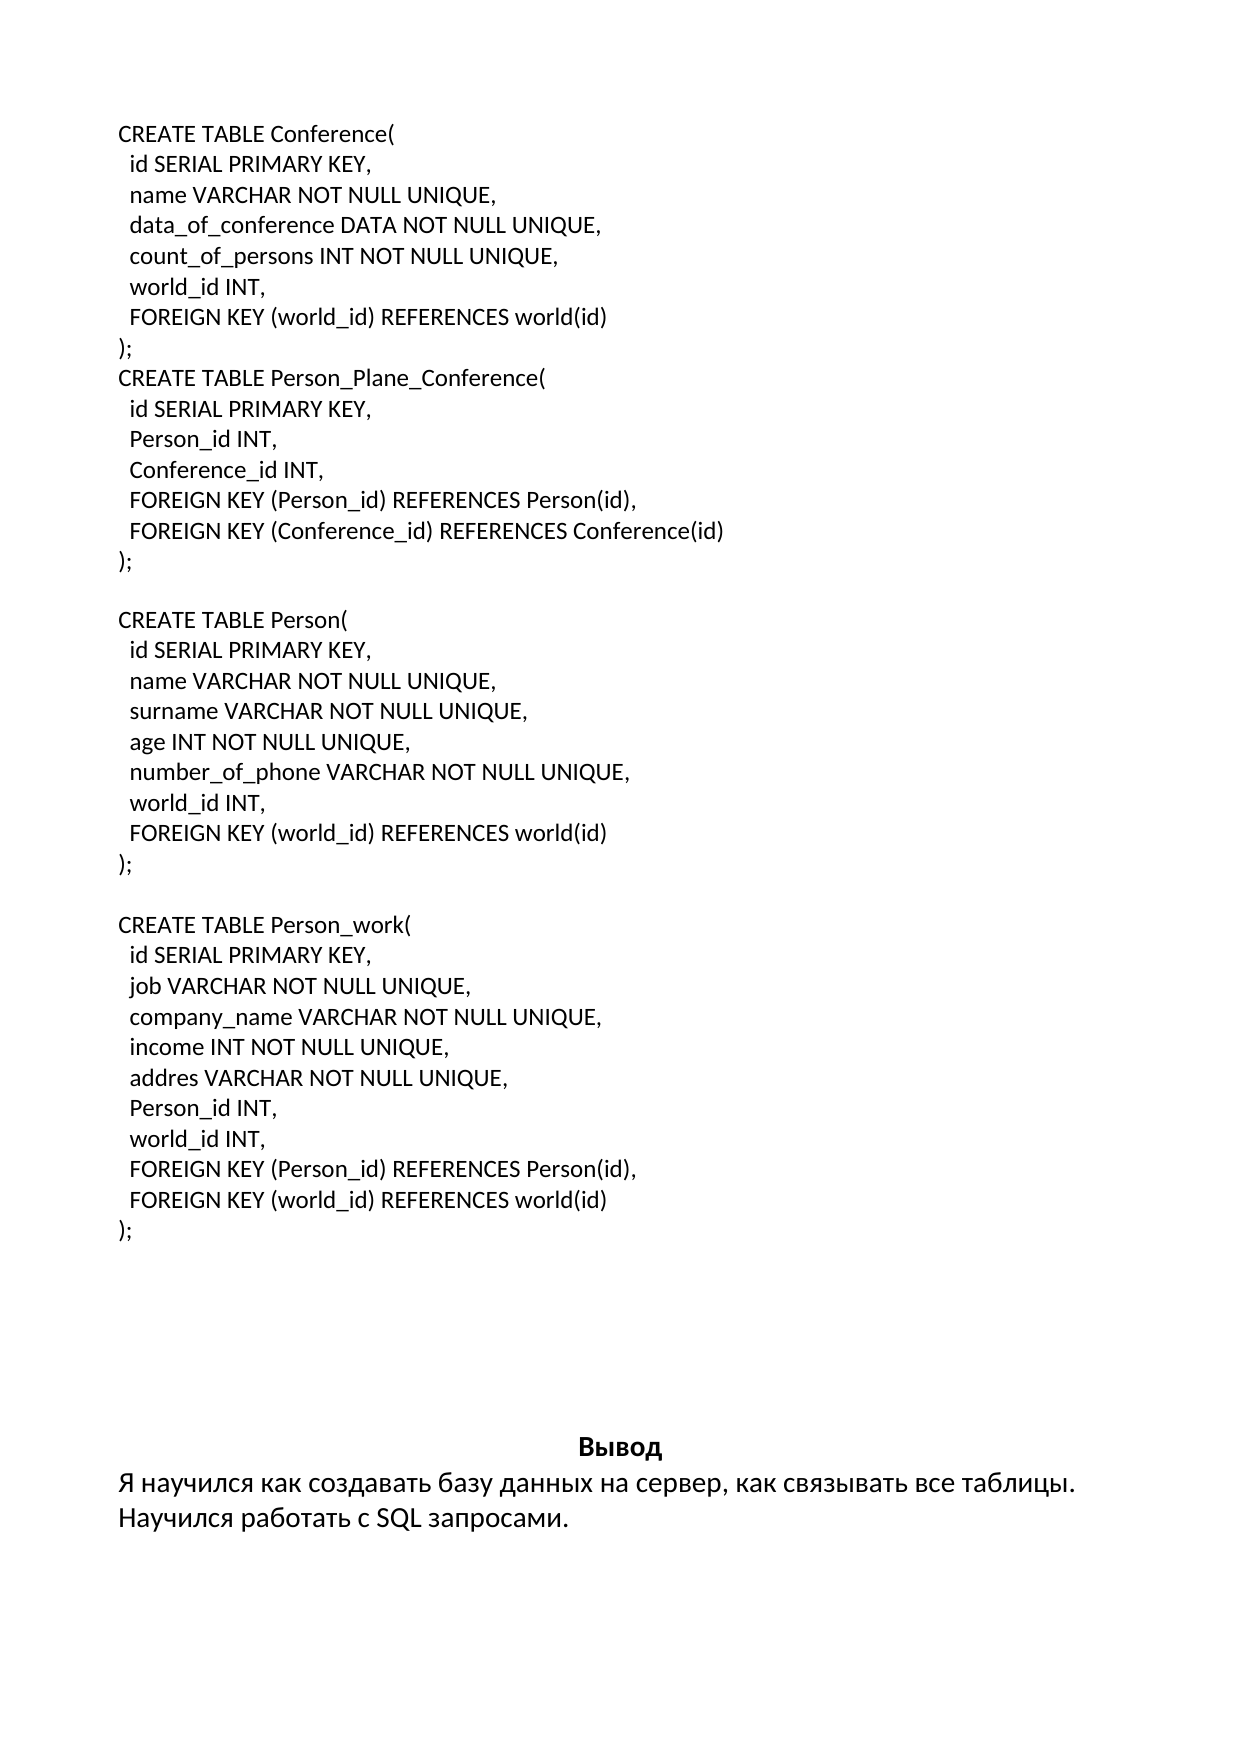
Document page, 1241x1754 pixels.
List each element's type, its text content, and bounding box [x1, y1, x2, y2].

text id SERIAL PRIMARY KEY, [118, 149, 1122, 179]
text id SERIAL PRIMARY KEY, [118, 940, 1122, 970]
text data_of_conference DATA NOT NULL UNIQUE, [118, 210, 1122, 240]
text name VARCHAR NOT NULL UNIQUE, [118, 665, 1122, 696]
text FOREIGN KEY (Person_id) REFERENCES Person(id), [118, 484, 1122, 515]
text FOREIGN KEY (Person_id) REFERENCES Person(id), [118, 1153, 1122, 1184]
text world_id INT, [118, 1123, 1122, 1153]
text Conference_id INT, [118, 454, 1122, 484]
text CREATE TABLE Conference( [118, 118, 1122, 149]
text CREATE TABLE Person_Plane_Conference( [118, 362, 1122, 393]
text ); [118, 332, 1122, 362]
text CREATE TABLE Person_work( [118, 909, 1122, 940]
text company_name VARCHAR NOT NULL UNIQUE, [118, 1001, 1122, 1031]
text Я научился как создавать базу данных на сервер, как связывать все таблицы. Научился работать с SQL запросами. [118, 1464, 1122, 1535]
text FOREIGN KEY (world_id) REFERENCES world(id) [118, 301, 1122, 332]
text income INT NOT NULL UNIQUE, [118, 1031, 1122, 1062]
text world_id INT, [118, 787, 1122, 818]
text world_id INT, [118, 271, 1122, 301]
text addres VARCHAR NOT NULL UNIQUE, [118, 1062, 1122, 1092]
text ); [118, 1214, 1122, 1245]
text number_of_phone VARCHAR NOT NULL UNIQUE, [118, 757, 1122, 787]
text id SERIAL PRIMARY KEY, [118, 393, 1122, 423]
text count_of_persons INT NOT NULL UNIQUE, [118, 240, 1122, 271]
text FOREIGN KEY (Conference_id) REFERENCES Conference(id) [118, 515, 1122, 545]
text surname VARCHAR NOT NULL UNIQUE, [118, 696, 1122, 726]
text ); [118, 545, 1122, 576]
text age INT NOT NULL UNIQUE, [118, 726, 1122, 757]
text Вывод [118, 1428, 1122, 1464]
text name VARCHAR NOT NULL UNIQUE, [118, 179, 1122, 210]
text Person_id INT, [118, 1092, 1122, 1123]
text Person_id INT, [118, 423, 1122, 454]
text FOREIGN KEY (world_id) REFERENCES world(id) [118, 818, 1122, 848]
text CREATE TABLE Person( [118, 604, 1122, 634]
text id SERIAL PRIMARY KEY, [118, 634, 1122, 665]
text ); [118, 848, 1122, 879]
text job VARCHAR NOT NULL UNIQUE, [118, 970, 1122, 1001]
text FOREIGN KEY (world_id) REFERENCES world(id) [118, 1184, 1122, 1214]
